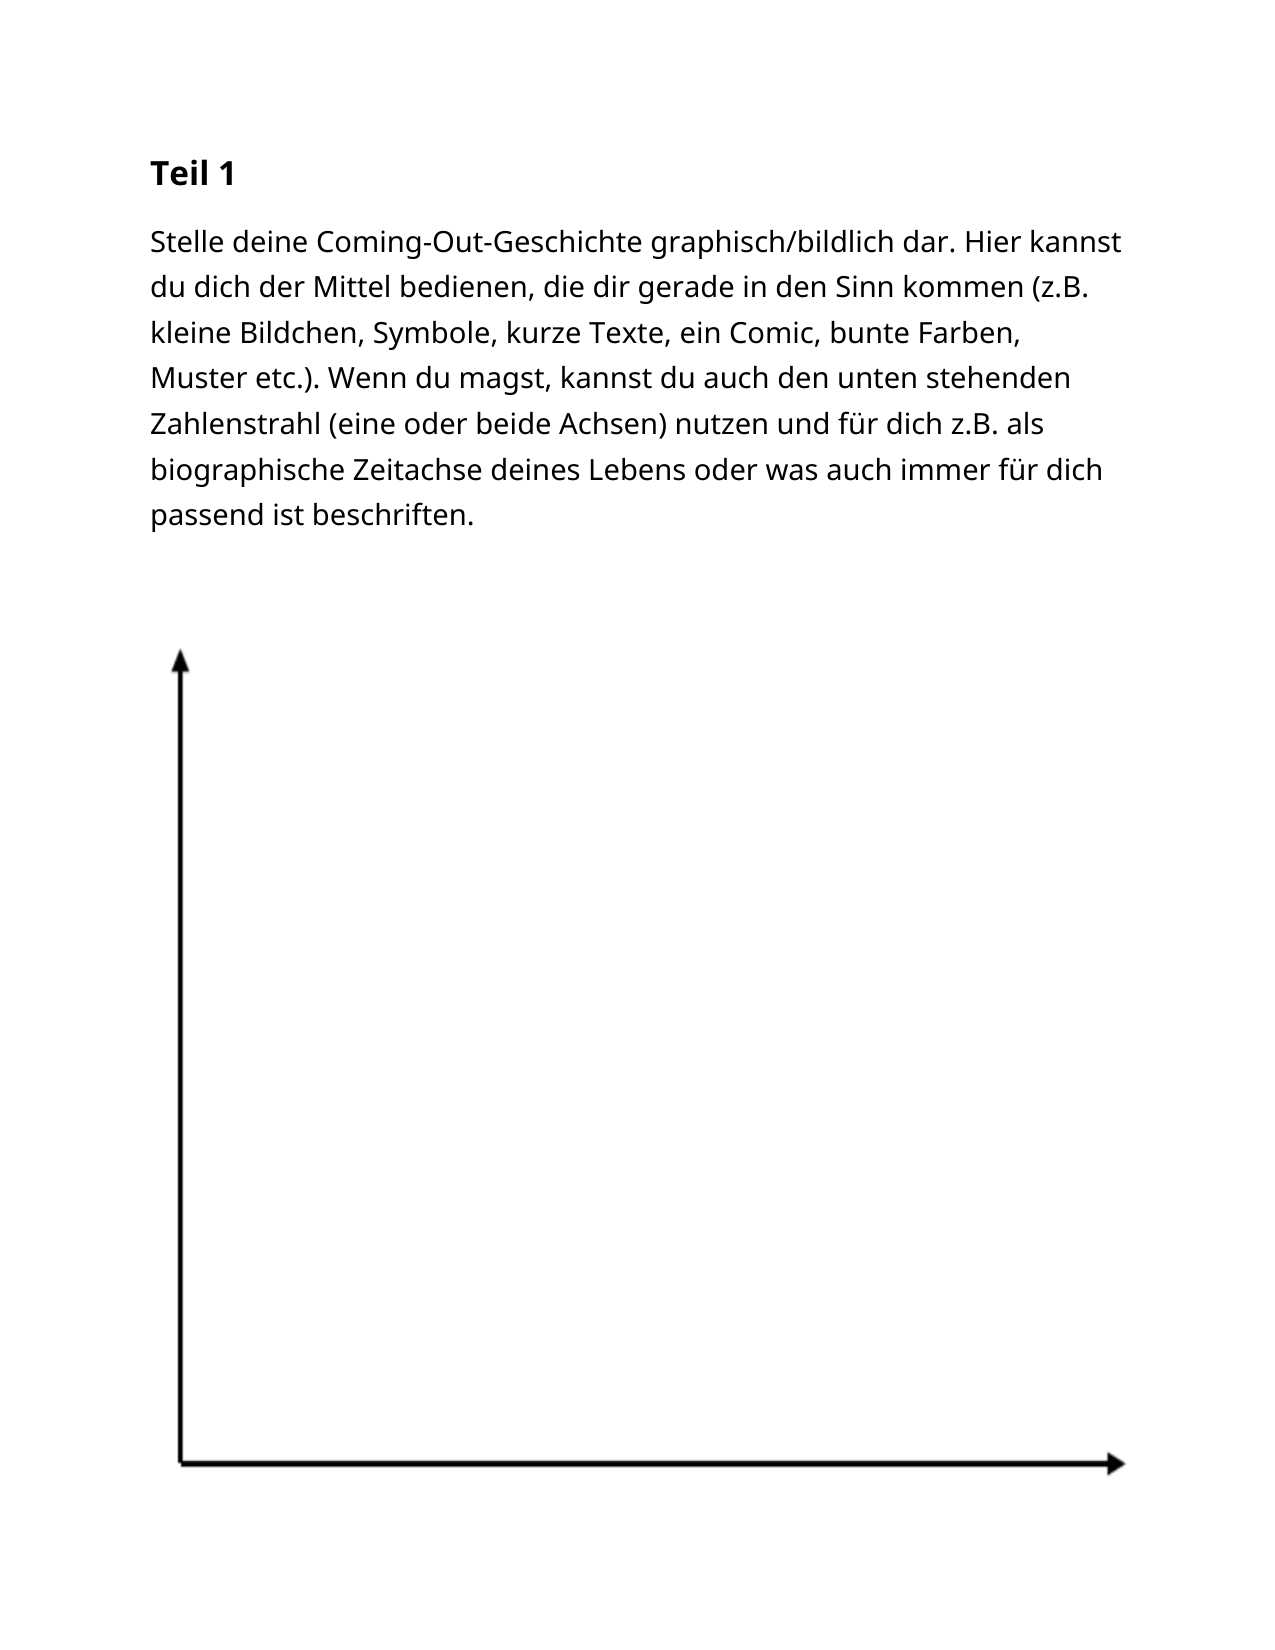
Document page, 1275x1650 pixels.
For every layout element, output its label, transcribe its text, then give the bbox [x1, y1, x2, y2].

picture [168, 648, 1130, 1485]
subtitle Teil 1 [150, 150, 1125, 195]
text Stelle deine Coming-Out-Geschichte graphisch/bildlich dar. Hier kannst du dich der Mittel bedienen, die dir gerade in den Sinn kommen (z.B. kleine Bildchen, Symbole, kurze Texte, ein Comic, bunte Farben, Muster etc.). Wenn du magst, kannst du auch den unten stehenden Zahlenstrahl (eine oder beide Achsen) nutzen und für dich z.B. als biographische Zeitachse deines Lebens oder was auch immer für dich passend ist beschriften. [150, 221, 1125, 534]
